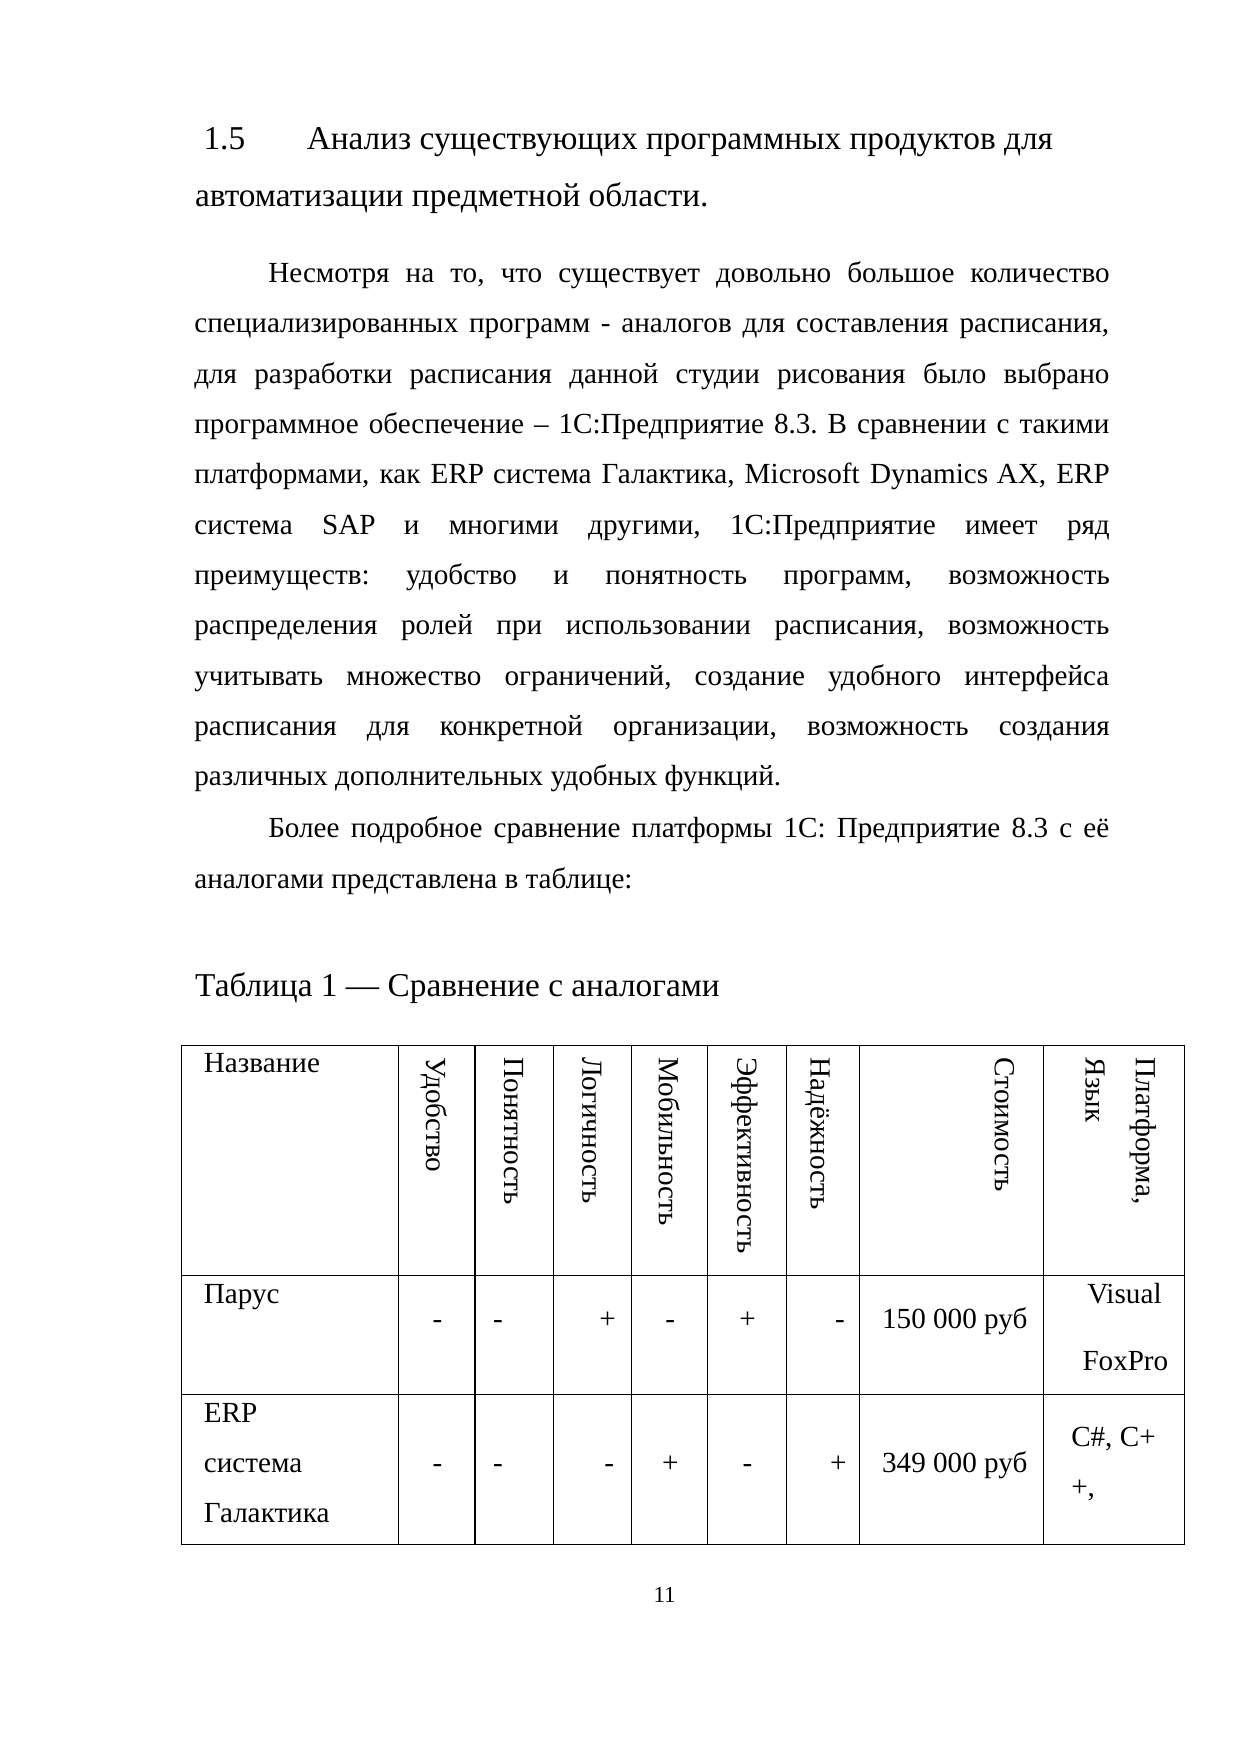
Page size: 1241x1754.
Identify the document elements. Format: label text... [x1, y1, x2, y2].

table_cell + [708, 1276, 786, 1394]
text Несмотря на то, что существует довольно большое количество специализированных программ - аналогов для составления расписания, для разработки расписания данной студии рисования было выбрано программное обеспечение – 1С:Предприятие 8.3. В сравнении с такими платформами, как ERP система Галактика, Microsoft Dynamics AX, ERP система SAP и многими другими, 1С:Предприятие имеет ряд преимуществ: удобство и понятность программ, возможность распределения ролей при использовании расписания, возможность учитывать множество ограничений, создание удобного интерфейса расписания для конкретной организации, возможность создания различных дополнительных удобных функций. [194, 255, 1110, 792]
table_header Надёжность [787, 1046, 859, 1275]
table_cell 150 000 руб [860, 1276, 1043, 1394]
table_cell - [476, 1276, 553, 1394]
table_header Мобильность [632, 1046, 707, 1275]
table_cell + [787, 1395, 859, 1544]
table_cell - [554, 1395, 631, 1544]
table_header Логичность [554, 1046, 631, 1275]
table_cell ERP система Галактика [182, 1395, 398, 1544]
text Более подробное сравнение платформы 1С: Предприятие 8.3 с её аналогами представлена в таблице: [194, 810, 1110, 894]
subtitle Анализ существующих программных продуктов для автоматизации предметной области. [195, 118, 1122, 214]
table_cell - [476, 1395, 553, 1544]
table_cell 349 000 руб [860, 1395, 1043, 1544]
table_cell C#, C++, [1044, 1395, 1184, 1544]
table_cell - [787, 1276, 859, 1394]
table_cell - [632, 1276, 707, 1394]
table_header Эффективность [708, 1046, 786, 1275]
table_cell Парус [182, 1276, 398, 1394]
table_header Название [182, 1046, 398, 1275]
table_header Стоимость [860, 1046, 1043, 1275]
table_cell + [554, 1276, 631, 1394]
subtitle Таблица 1 — Сравнение с аналогами [195, 965, 1122, 1003]
table_cell - [708, 1395, 786, 1544]
table_header Удобство [399, 1046, 474, 1275]
table_cell Visual FoxPro [1044, 1276, 1184, 1394]
table_header Понятность [476, 1046, 553, 1275]
table_header Платформа, Язык программ [1044, 1046, 1184, 1275]
table_cell + [632, 1395, 707, 1544]
table_cell - [399, 1276, 474, 1394]
table_cell - [399, 1395, 474, 1544]
